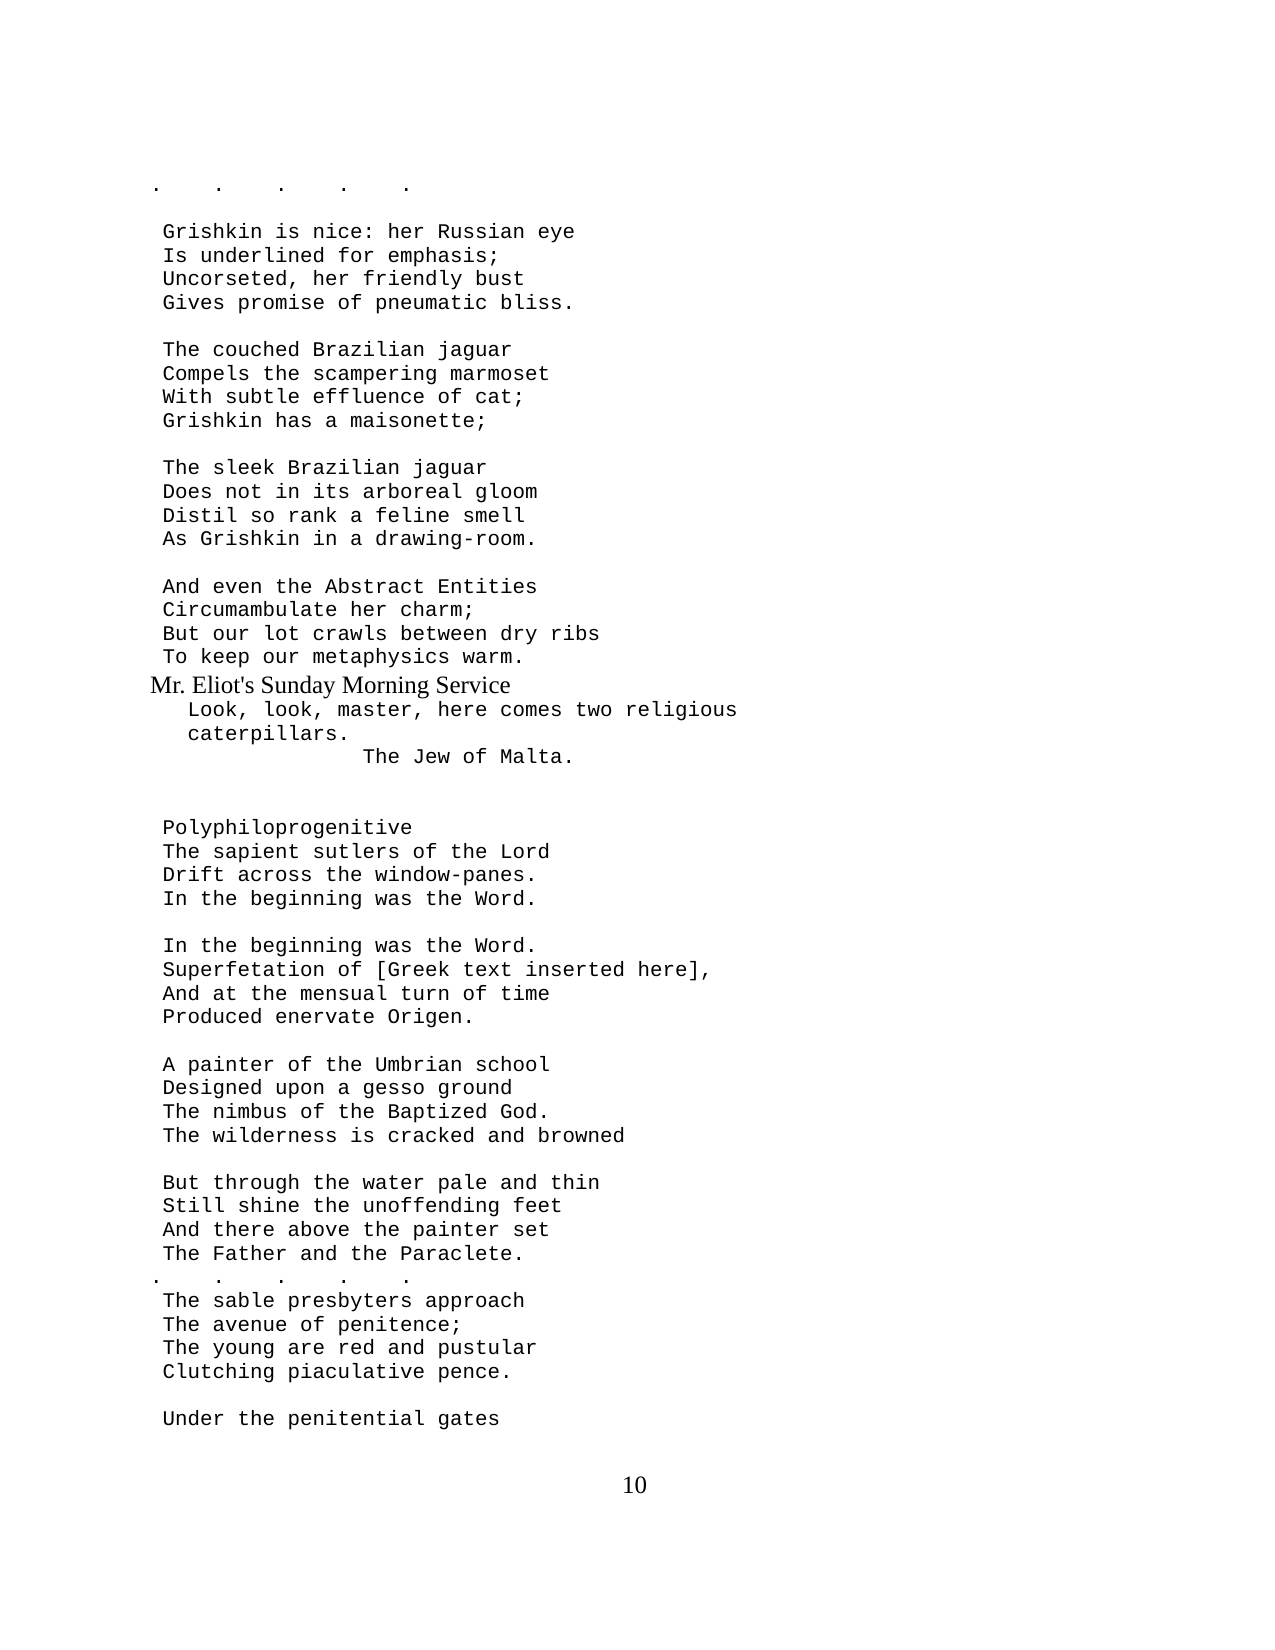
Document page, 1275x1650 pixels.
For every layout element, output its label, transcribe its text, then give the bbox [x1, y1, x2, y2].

text And there above the painter set [150, 1219, 1125, 1243]
text The Jew of Malta. [150, 746, 1125, 770]
text To keep our metaphysics warm. [150, 647, 1125, 670]
text Designed upon a gesso ground [150, 1077, 1125, 1101]
text Compels the scampering marmoset [150, 363, 1125, 386]
text Drift across the window-panes. [150, 864, 1125, 888]
text The Father and the Paraclete. [150, 1243, 1125, 1266]
text Mr. Eliot's Sunday Morning Service [150, 670, 1125, 699]
text With subtle effluence of cat; [150, 386, 1125, 410]
text Distil so rank a feline smell [150, 505, 1125, 528]
text And at the mensual turn of time [150, 983, 1125, 1006]
text The sapient sutlers of the Lord [150, 841, 1125, 864]
text The sable presbyters approach [150, 1290, 1125, 1314]
text A painter of the Umbrian school [150, 1054, 1125, 1077]
text But our lot crawls between dry ribs [150, 623, 1125, 647]
text Grishkin is nice: her Russian eye [150, 221, 1125, 244]
text The avenue of penitence; [150, 1314, 1125, 1337]
text And even the Abstract Entities [150, 576, 1125, 599]
text Produced enervate Origen. [150, 1006, 1125, 1030]
text But through the water pale and thin [150, 1172, 1125, 1196]
text The sleek Brazilian jaguar [150, 457, 1125, 481]
text The young are red and pustular [150, 1337, 1125, 1361]
text Superfetation of [Greek text inserted here], [150, 959, 1125, 983]
text Is underlined for emphasis; [150, 244, 1125, 268]
text Circumambulate her charm; [150, 599, 1125, 623]
text . . . . . [150, 174, 1125, 197]
text Clutching piaculative pence. [150, 1361, 1125, 1385]
text Polyphiloprogenitive [150, 817, 1125, 841]
text Does not in its arboreal gloom [150, 481, 1125, 505]
text Look, look, master, here comes two religious [150, 699, 1125, 723]
text Still shine the unoffending feet [150, 1196, 1125, 1219]
text Gives promise of pneumatic bliss. [150, 292, 1125, 316]
text In the beginning was the Word. [150, 888, 1125, 912]
text The couched Brazilian jaguar [150, 339, 1125, 363]
text Uncorseted, her friendly bust [150, 268, 1125, 292]
text In the beginning was the Word. [150, 935, 1125, 959]
text Under the penitential gates [150, 1408, 1125, 1432]
text caterpillars. [150, 723, 1125, 746]
text . . . . . [150, 1266, 1125, 1290]
text The wilderness is cracked and browned [150, 1124, 1125, 1148]
text Grishkin has a maisonette; [150, 410, 1125, 434]
text The nimbus of the Baptized God. [150, 1101, 1125, 1124]
text As Grishkin in a drawing-room. [150, 528, 1125, 552]
